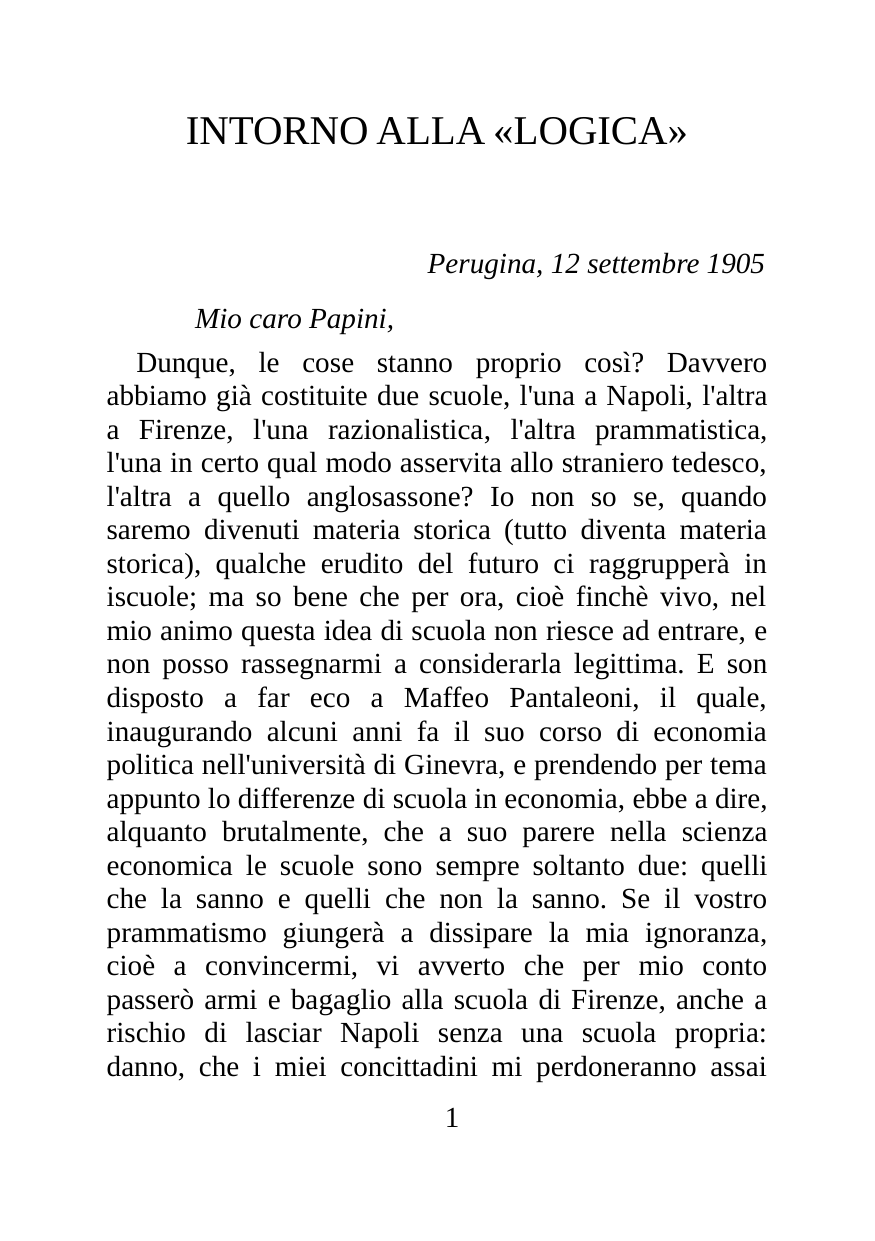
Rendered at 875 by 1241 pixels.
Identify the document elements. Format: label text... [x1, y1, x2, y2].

subtitle INTORNO ALLA «LOGICA» [106, 106, 768, 153]
text Perugina, 12 settembre 1905 [106, 246, 768, 280]
text Dunque, le cose stanno proprio così? Davvero abbiamo già costituite due scuole, l'una a Napoli, l'altra a Firenze, l'una razionalistica, l'altra prammatistica, l'una in certo qual modo asservita allo straniero tedesco, l'altra a quello anglosassone? Io non so se, quando saremo divenuti materia storica (tutto diventa materia storica), qualche erudito del futuro ci raggrupperà in iscuole; ma so bene che per ora, cioè finchè vivo, nel mio animo questa idea di scuola non riesce ad entrare, e non posso rassegnarmi a considerarla legittima. E son disposto a far eco a Maffeo Pantaleoni, il quale, inaugurando alcuni anni fa il suo corso di economia politica nell'università di Ginevra, e prendendo per tema appunto lo differenze di scuola in economia, ebbe a dire, alquanto brutalmente, che a suo parere nella scienza economica le scuole sono sempre soltanto due: quelli che la sanno e quelli che non la sanno. Se il vostro prammatismo giungerà a dissipare la mia ignoranza, cioè a convincermi, vi avverto che per mio conto passerò armi e bagaglio alla scuola di Firenze, anche a rischio di lasciar Napoli senza una scuola propria: danno, che i miei concittadini mi perdoneranno assai [106, 345, 768, 1083]
text Mio caro Papini, [165, 301, 768, 334]
